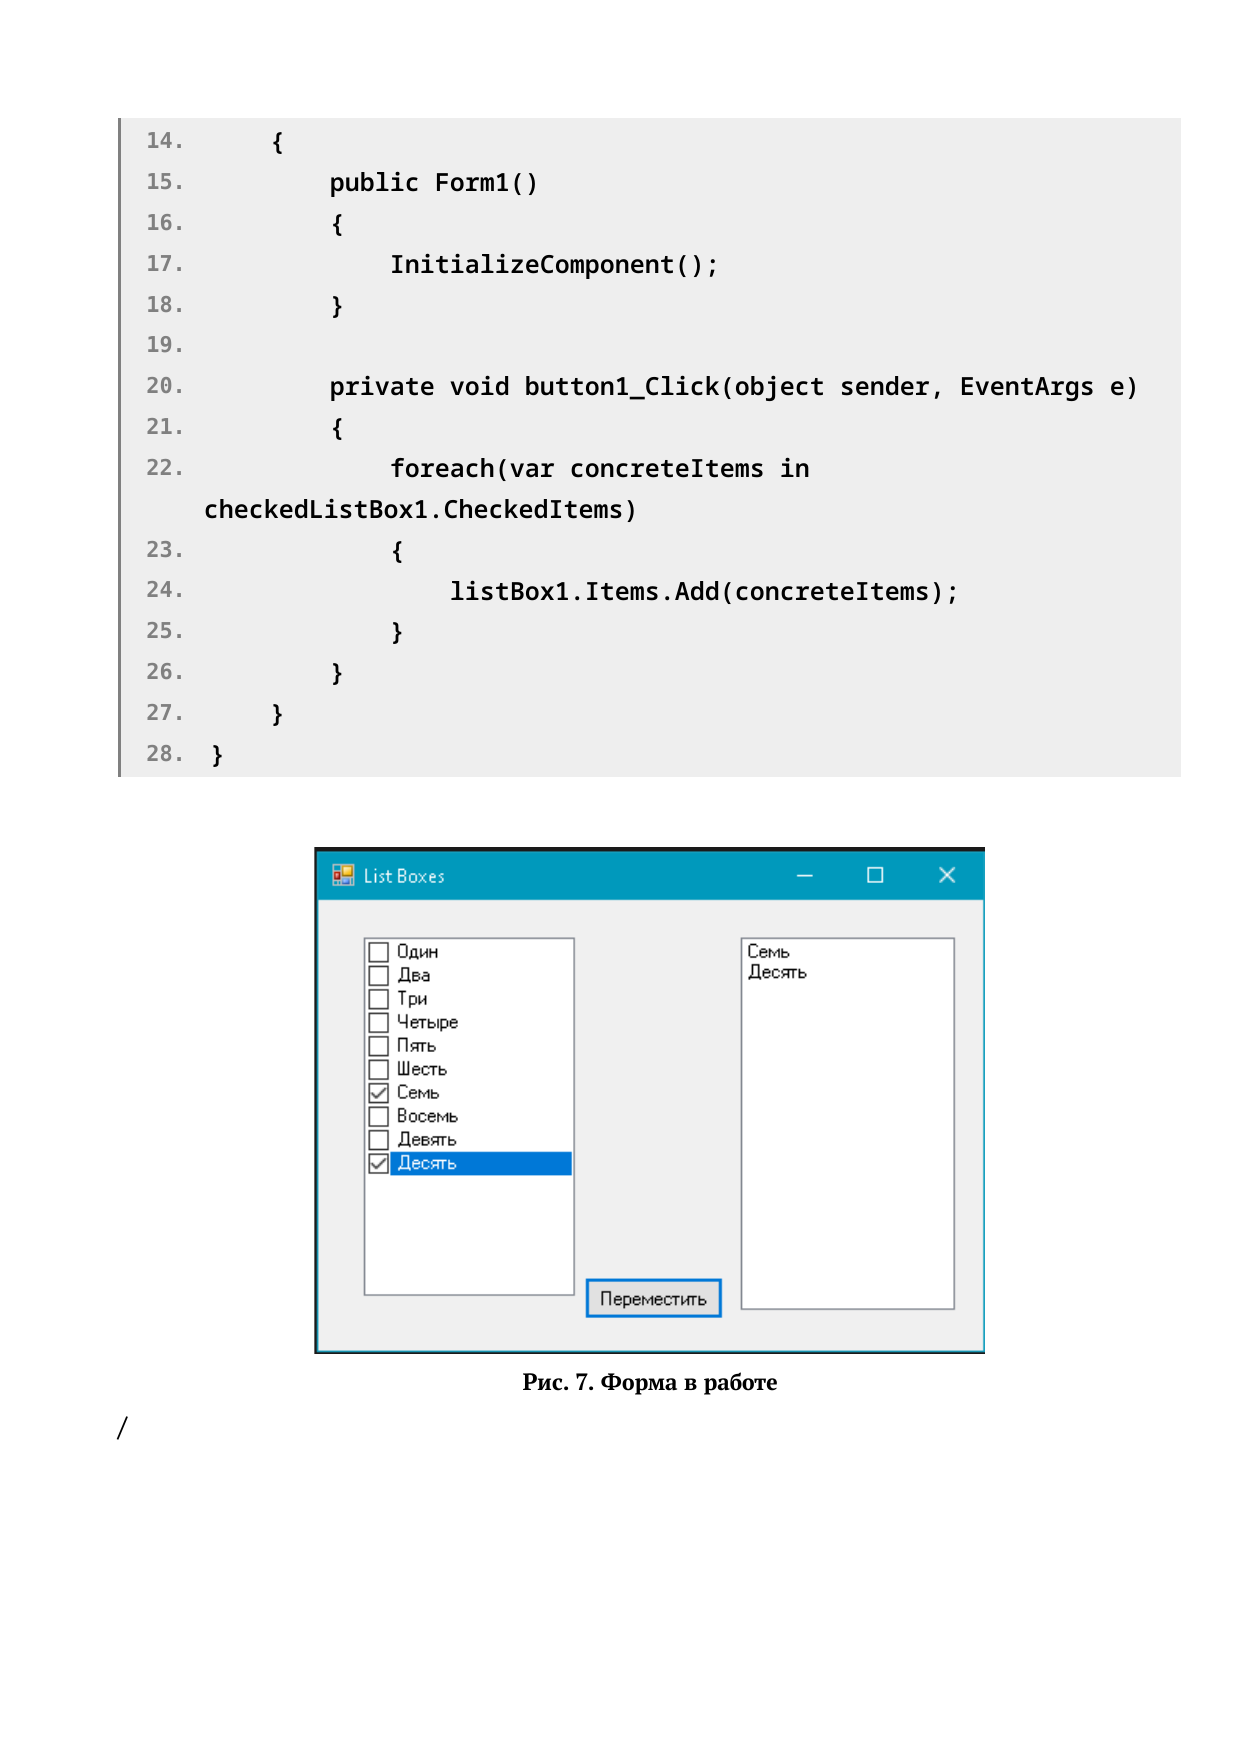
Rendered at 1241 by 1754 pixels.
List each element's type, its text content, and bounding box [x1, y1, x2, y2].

list { [121, 526, 1181, 566]
list public Form1() [121, 159, 1181, 199]
picture [314, 847, 985, 1354]
text Рис. 7. Форма в работе [314, 1354, 985, 1395]
list { [121, 118, 1181, 158]
list } [121, 690, 1181, 730]
list foreach(var concreteItems in checkedListBox1.CheckedItems) [121, 445, 1181, 526]
list } [121, 281, 1181, 321]
list } [121, 608, 1181, 648]
text / [118, 835, 1181, 1442]
list { [121, 404, 1181, 444]
list } [121, 731, 1181, 777]
list InitializeComponent(); [121, 241, 1181, 281]
list private void button1_Click(object sender, EventArgs e) [121, 363, 1181, 403]
list listBox1.Items.Add(concreteItems); [121, 567, 1181, 607]
list } [121, 649, 1181, 689]
list { [121, 200, 1181, 240]
